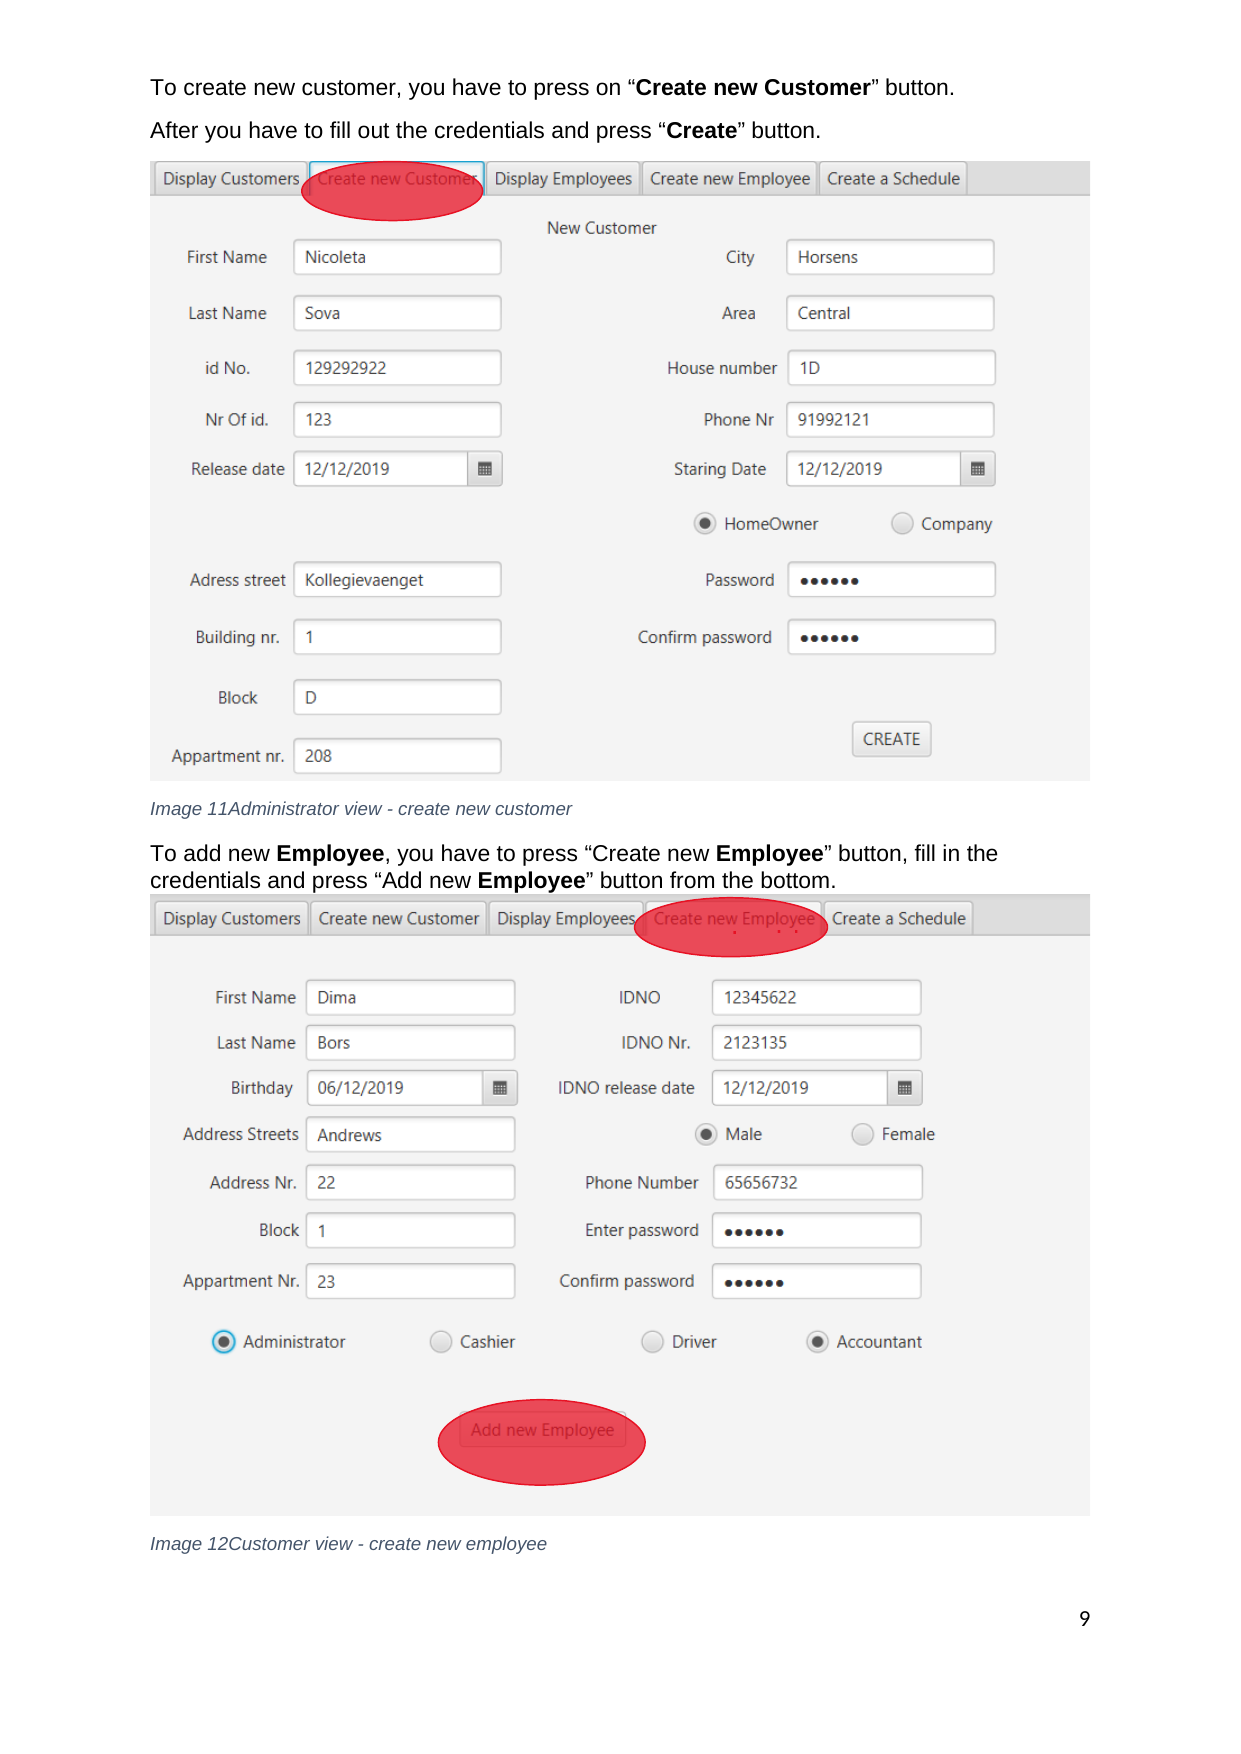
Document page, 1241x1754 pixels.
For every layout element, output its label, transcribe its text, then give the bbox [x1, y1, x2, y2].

text After you have to fill out the credentials and press “Create” button. [150, 117, 1090, 144]
text Image 12Customer view - create new employee [150, 1533, 1090, 1554]
text Image 11Administrator view - create new customer [150, 798, 1090, 819]
text To create new customer, you have to press on “Create new Customer” button. [150, 74, 1090, 100]
text To add new Employee, you have to press “Create new Employee” button, fill in the credentials and press “Add new Employee” button from the bottom. [150, 840, 1090, 894]
